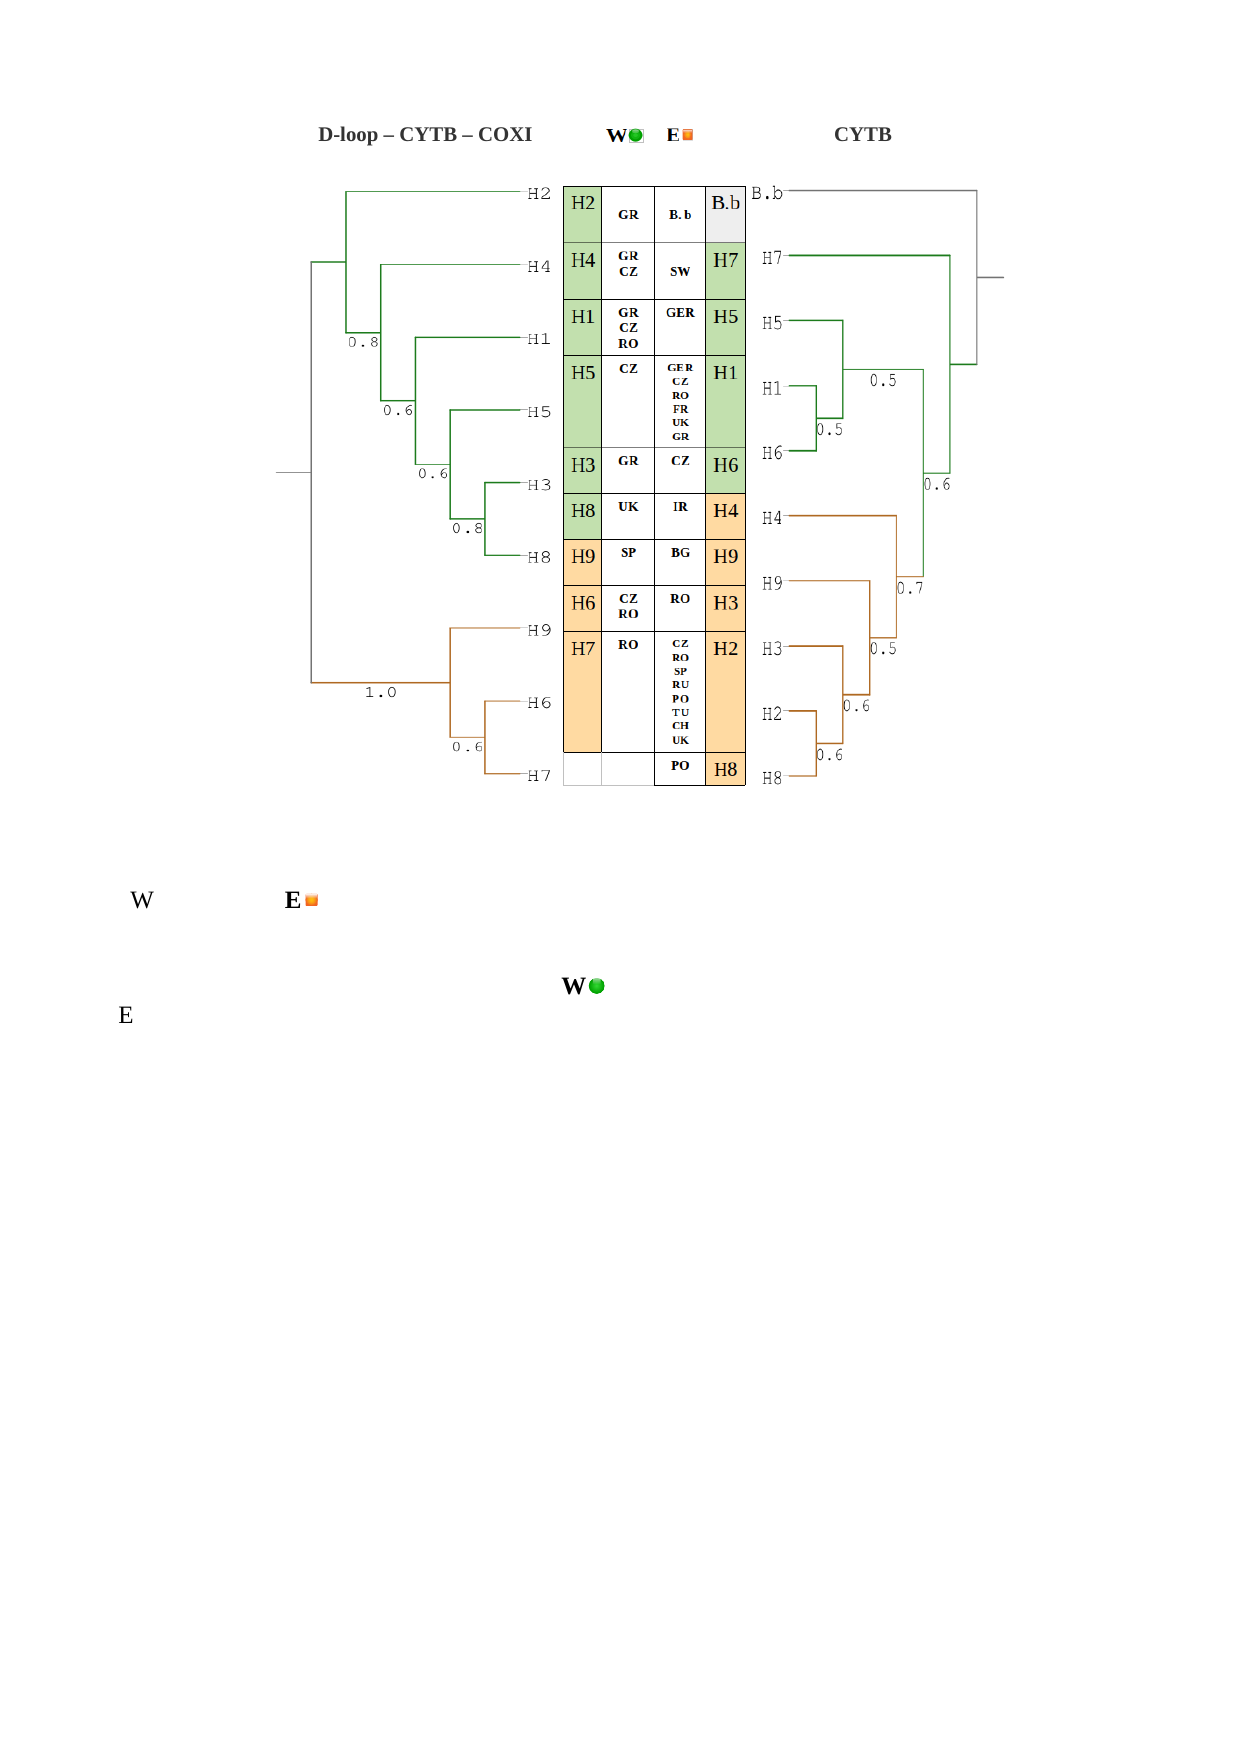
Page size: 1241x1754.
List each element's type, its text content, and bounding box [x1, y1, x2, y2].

picture [560, 179, 1006, 788]
picture [602, 118, 650, 147]
text E [118, 1000, 1122, 1028]
text CYTB [792, 118, 1122, 147]
picture [657, 117, 697, 147]
text W [118, 971, 1122, 1000]
picture [266, 175, 554, 791]
text D-loop – CYTB – COXI [118, 118, 602, 147]
text W E [118, 885, 1122, 913]
